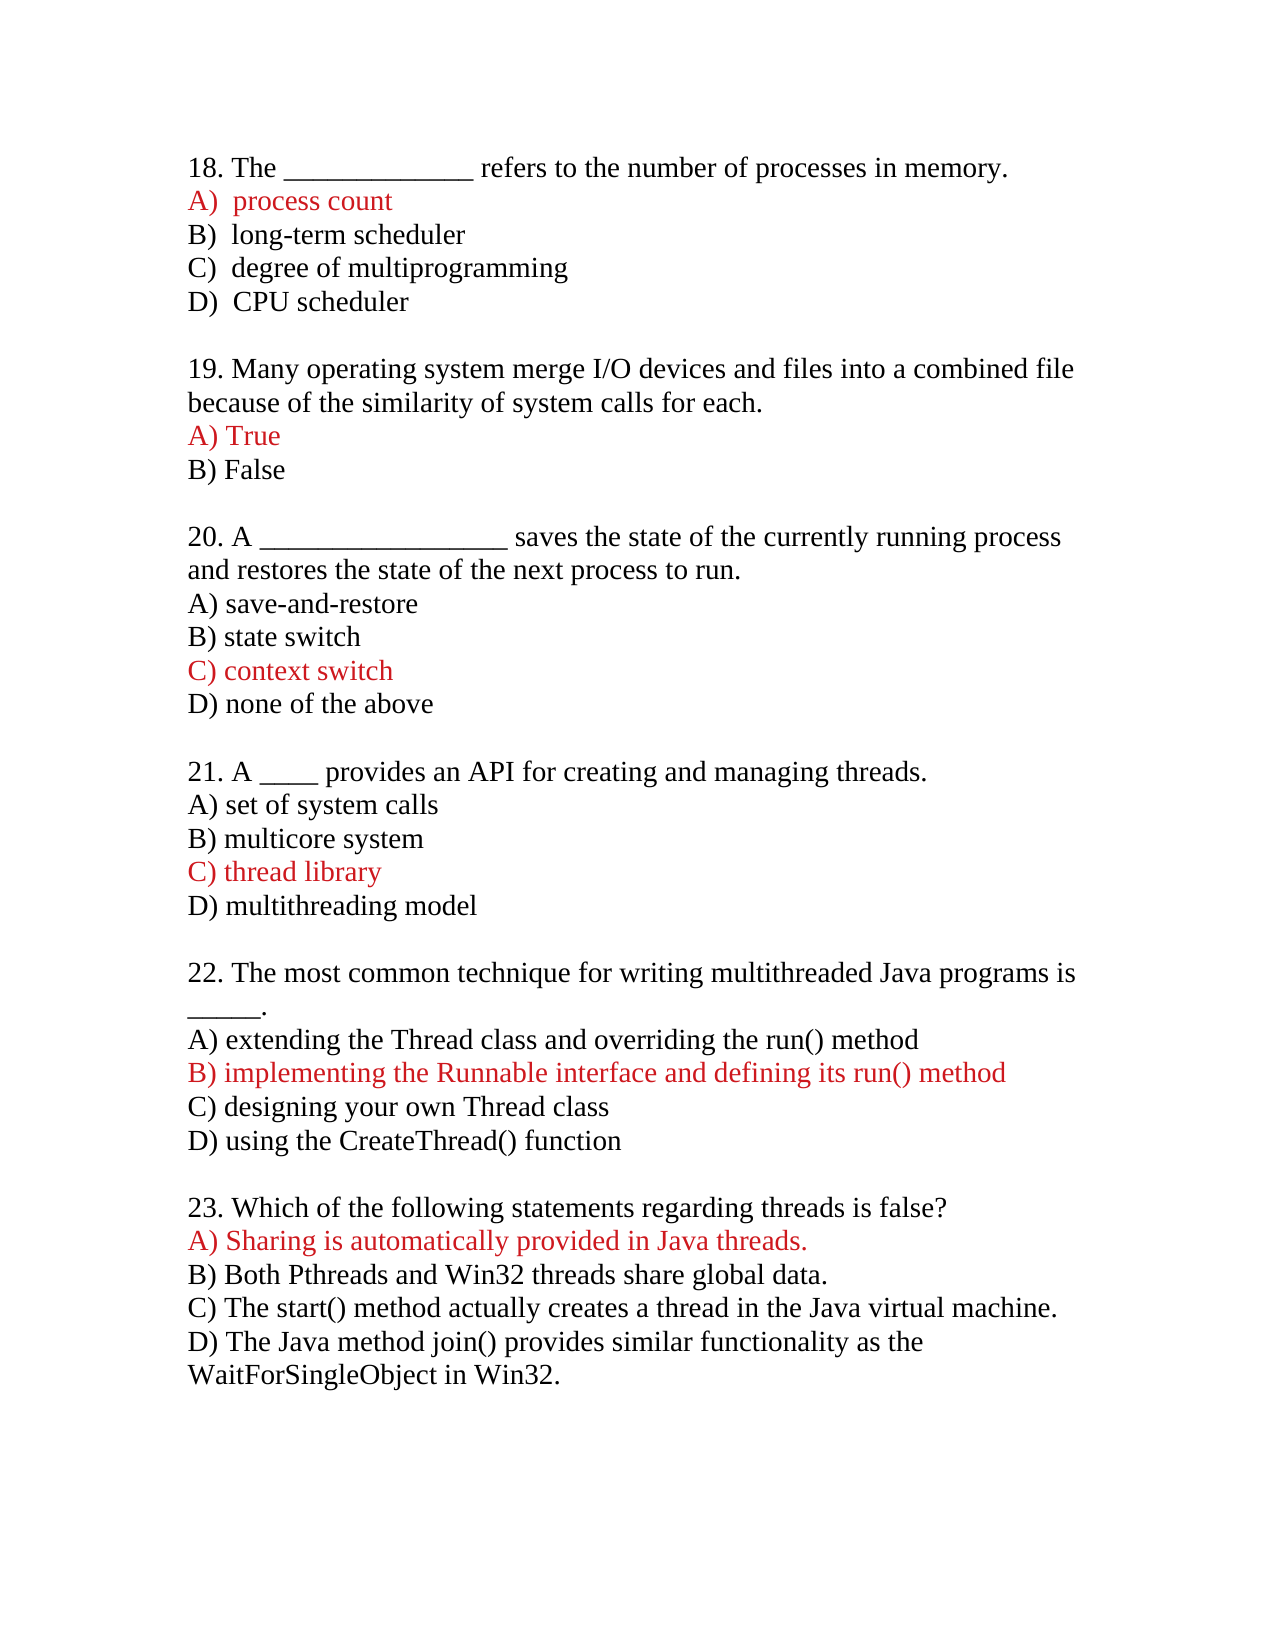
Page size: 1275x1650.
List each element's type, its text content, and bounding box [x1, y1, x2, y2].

text D) using the CreateThread() function [187, 1123, 1087, 1156]
text D) multithreading model [187, 888, 1087, 921]
text 23. Which of the following statements regarding threads is false? [187, 1190, 1087, 1223]
text 21. A ____ provides an API for creating and managing threads. [187, 754, 1087, 787]
text C) designing your own Thread class [187, 1089, 1087, 1123]
text D) none of the above [187, 687, 1087, 720]
text A) process count [187, 183, 1087, 217]
text 19. Many operating system merge I/O devices and files into a combined file because of the similarity of system calls for each. [187, 351, 1087, 418]
text C) The start() method actually creates a thread in the Java virtual machine. [187, 1290, 1087, 1324]
text A) extending the Thread class and overriding the run() method [187, 1022, 1087, 1056]
text A) save-and-restore [187, 586, 1087, 619]
text 18. The _____________ refers to the number of processes in memory. [187, 150, 1087, 183]
text B) state switch [187, 619, 1087, 653]
text A) set of system calls [187, 787, 1087, 821]
text D) The Java method join() provides similar functionality as the WaitForSingleObject in Win32. [187, 1324, 1087, 1391]
text B) implementing the Runnable interface and defining its run() method [187, 1056, 1087, 1089]
text 20. A _________________ saves the state of the currently running process and restores the state of the next process to run. [187, 519, 1087, 586]
text A) Sharing is automatically provided in Java threads. [187, 1223, 1087, 1257]
text B) long-term scheduler [187, 217, 1087, 251]
text A) True [187, 418, 1087, 452]
text D) CPU scheduler [187, 284, 1087, 318]
text B) Both Pthreads and Win32 threads share global data. [187, 1257, 1087, 1290]
text 22. The most common technique for writing multithreaded Java programs is _____. [187, 955, 1087, 1022]
text C) thread library [187, 854, 1087, 888]
text C) degree of multiprogramming [187, 251, 1087, 284]
text B) False [187, 452, 1087, 485]
text C) context switch [187, 653, 1087, 687]
text B) multicore system [187, 821, 1087, 854]
